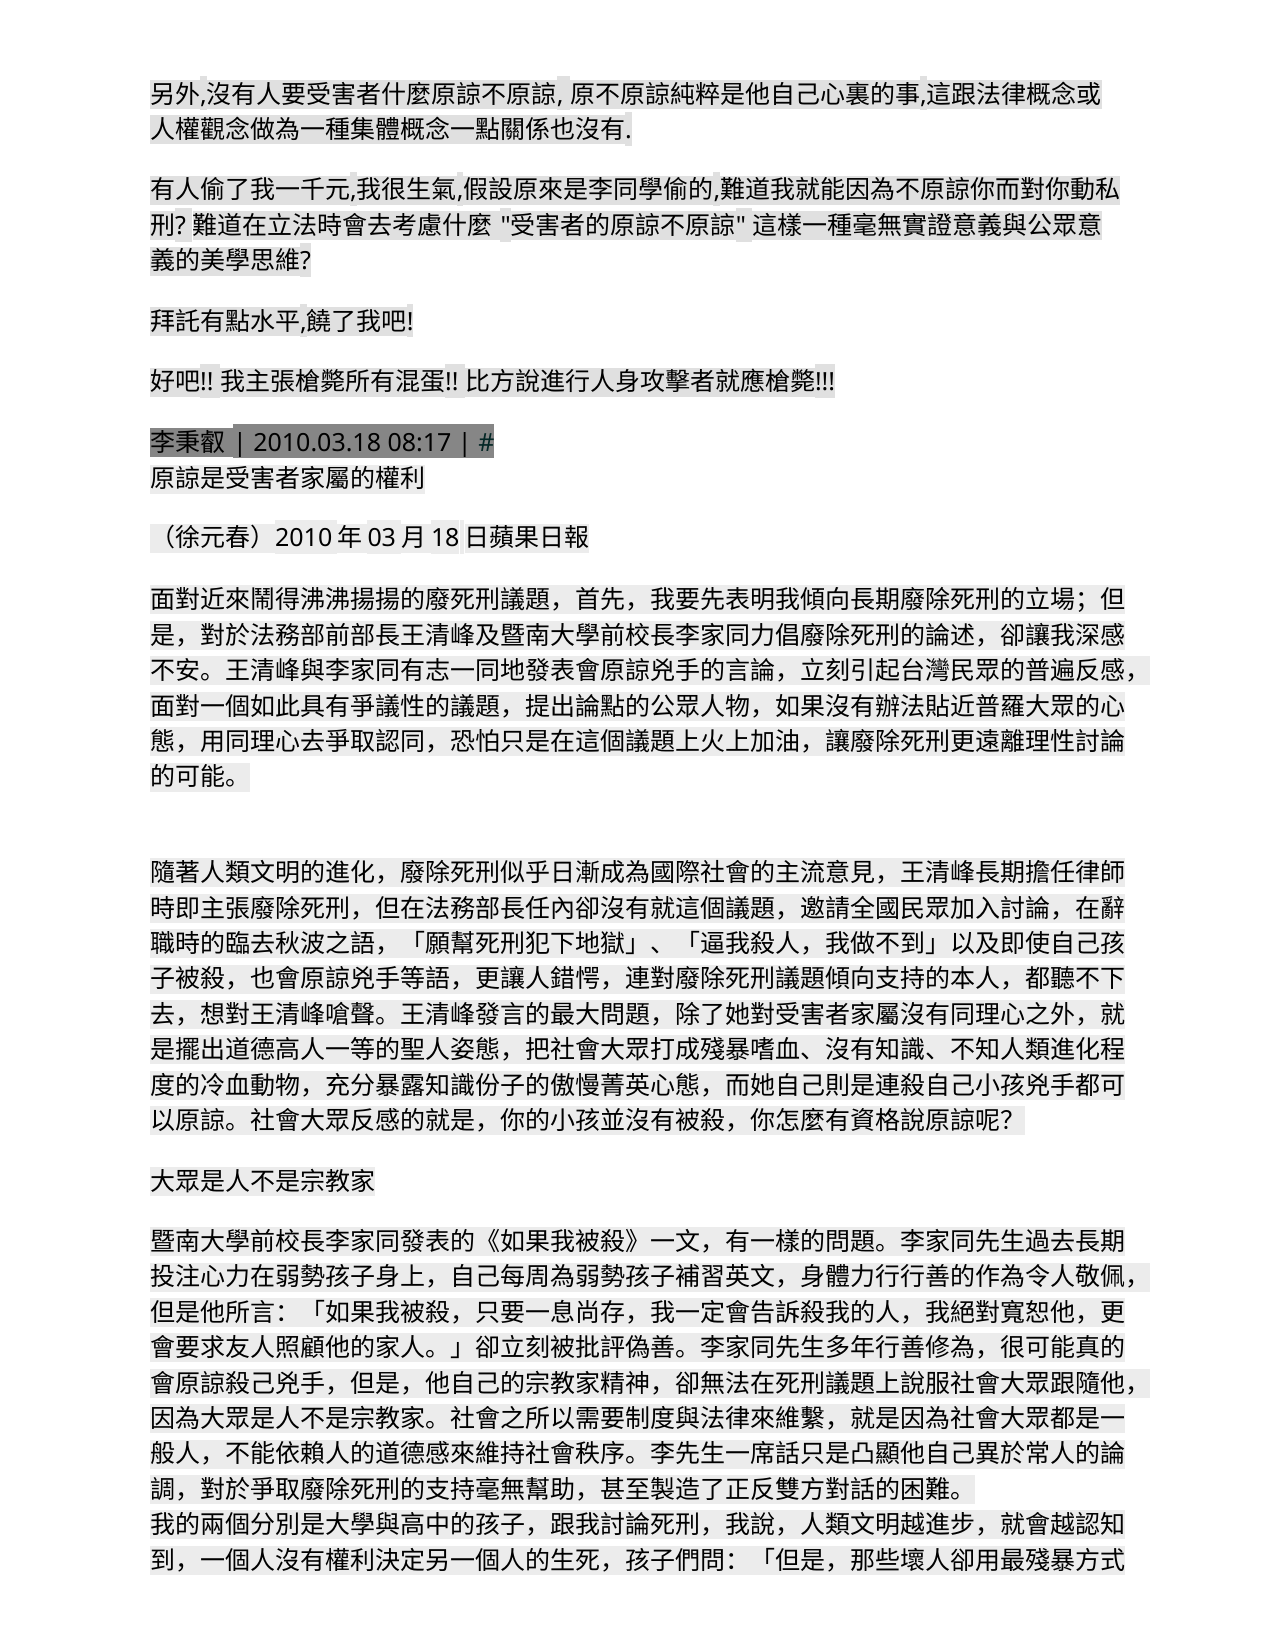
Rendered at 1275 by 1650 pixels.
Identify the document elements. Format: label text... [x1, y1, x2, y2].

text 另外,沒有人要受害者什麼原諒不原諒, 原不原諒純粹是他自己心裏的事,這跟法律概念或人權觀念做為一種集體概念一點關係也沒有. [150, 75, 1125, 146]
text 大眾是人不是宗教家 [150, 1160, 1125, 1196]
text 面對近來鬧得沸沸揚揚的廢死刑議題，首先，我要先表明我傾向長期廢除死刑的立場；但是，對於法務部前部長王清峰及暨南大學前校長李家同力倡廢除死刑的論述，卻讓我深感不安。王清峰與李家同有志一同地發表會原諒兇手的言論，立刻引起台灣民眾的普遍反感，面對一個如此具有爭議性的議題，提出論點的公眾人物，如果沒有辦法貼近普羅大眾的心態，用同理心去爭取認同，恐怕只是在這個議題上火上加油，讓廢除死刑更遠離理性討論的可能。 [150, 579, 1125, 792]
text 原諒是受害者家屬的權利 [150, 458, 1125, 494]
text 隨著人類文明的進化，廢除死刑似乎日漸成為國際社會的主流意見，王清峰長期擔任律師時即主張廢除死刑，但在法務部長任內卻沒有就這個議題，邀請全國民眾加入討論，在辭職時的臨去秋波之語，「願幫死刑犯下地獄」、「逼我殺人，我做不到」以及即使自己孩子被殺，也會原諒兇手等語，更讓人錯愕，連對廢除死刑議題傾向支持的本人，都聽不下去，想對王清峰嗆聲。王清峰發言的最大問題，除了她對受害者家屬沒有同理心之外，就是擺出道德高人一等的聖人姿態，把社會大眾打成殘暴嗜血、沒有知識、不知人類進化程度的冷血動物，充分暴露知識份子的傲慢菁英心態，而她自己則是連殺自己小孩兇手都可以原諒。社會大眾反感的就是，你的小孩並沒有被殺，你怎麼有資格說原諒呢？ [150, 817, 1125, 1135]
text 暨南大學前校長李家同發表的《如果我被殺》一文，有一樣的問題。李家同先生過去長期投注心力在弱勢孩子身上，自己每周為弱勢孩子補習英文，身體力行行善的作為令人敬佩，但是他所言：「如果我被殺，只要一息尚存，我一定會告訴殺我的人，我絕對寬恕他，更會要求友人照顧他的家人。」卻立刻被批評偽善。李家同先生多年行善修為，很可能真的會原諒殺己兇手，但是，他自己的宗教家精神，卻無法在死刑議題上說服社會大眾跟隨他，因為大眾是人不是宗教家。社會之所以需要制度與法律來維繫，就是因為社會大眾都是一般人，不能依賴人的道德感來維持社會秩序。李先生一席話只是凸顯他自己異於常人的論調，對於爭取廢除死刑的支持毫無幫助，甚至製造了正反雙方對話的困難。 我的兩個分別是大學與高中的孩子，跟我討論死刑，我說，人類文明越進步，就會越認知到，一個人沒有權利決定另一個人的生死，孩子們問：「但是，那些壞人卻用最殘暴方式結束了別人的生命。」「難道不能懲罰他們嗎？」其實，我對是否廢除死刑也是天人交戰，相信大多數人都跟我一樣，知道死刑的嚴重性超越人所能決定的層次，但卻對那些窮兇惡極、甚至禽獸不如的殺人兇手恨之入骨。 [150, 1221, 1125, 1575]
text 拜託有點水平,饒了我吧! [150, 302, 1125, 337]
text （徐元春）2010年03月18日蘋果日報 [150, 519, 1125, 554]
text 李秉叡 | 2010.03.18 08:17 | # [150, 423, 1125, 458]
text 有人偷了我一千元,我很生氣,假設原來是李同學偷的,難道我就能因為不原諒你而對你動私刑? 難道在立法時會去考慮什麼 "受害者的原諒不原諒" 這樣一種毫無實證意義與公眾意義的美學思維? [150, 171, 1125, 277]
text 好吧!! 我主張槍斃所有混蛋!! 比方說進行人身攻擊者就應槍斃!!! [150, 362, 1125, 398]
